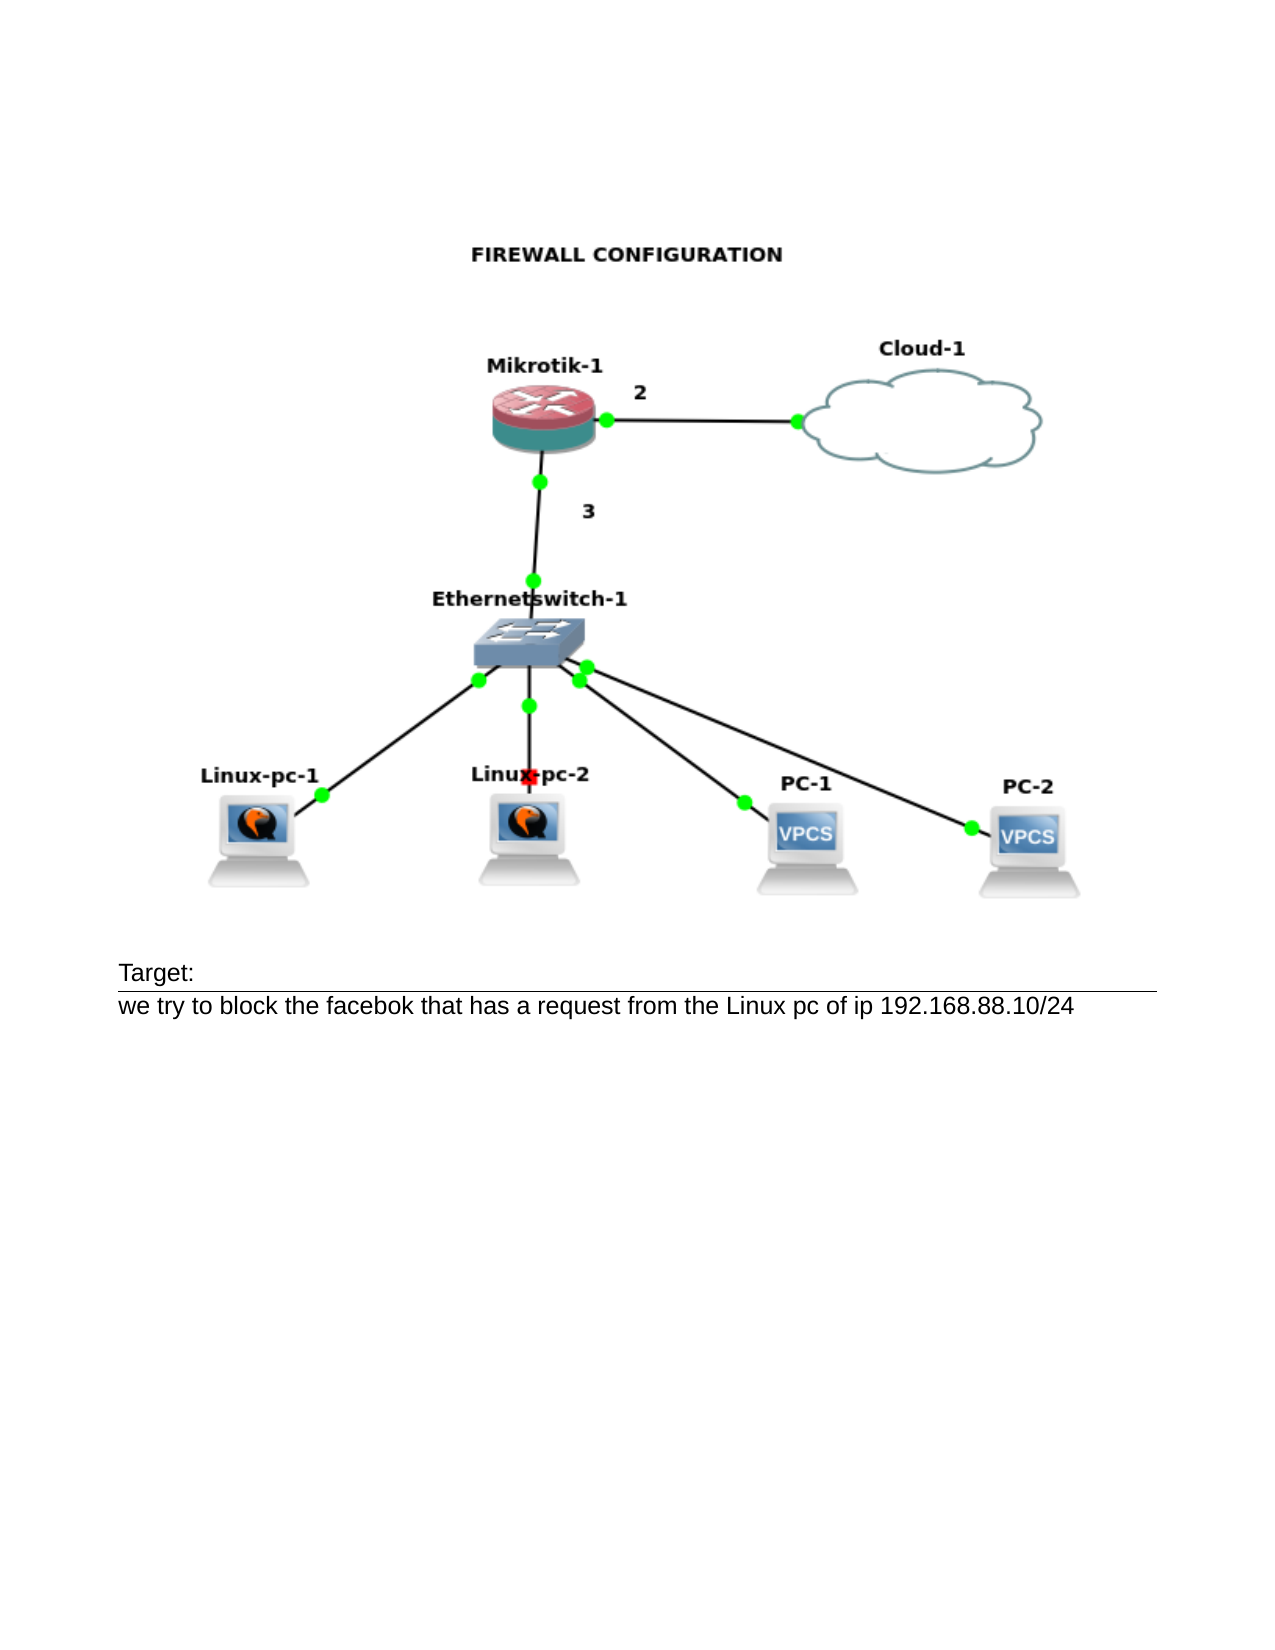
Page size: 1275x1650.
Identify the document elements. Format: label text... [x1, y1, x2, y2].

text we try to block the facebok that has a request from the Linux pc of ip 192.168.88.10/24 [118, 992, 1157, 1020]
text Target: [118, 958, 1157, 991]
picture [163, 204, 1112, 930]
